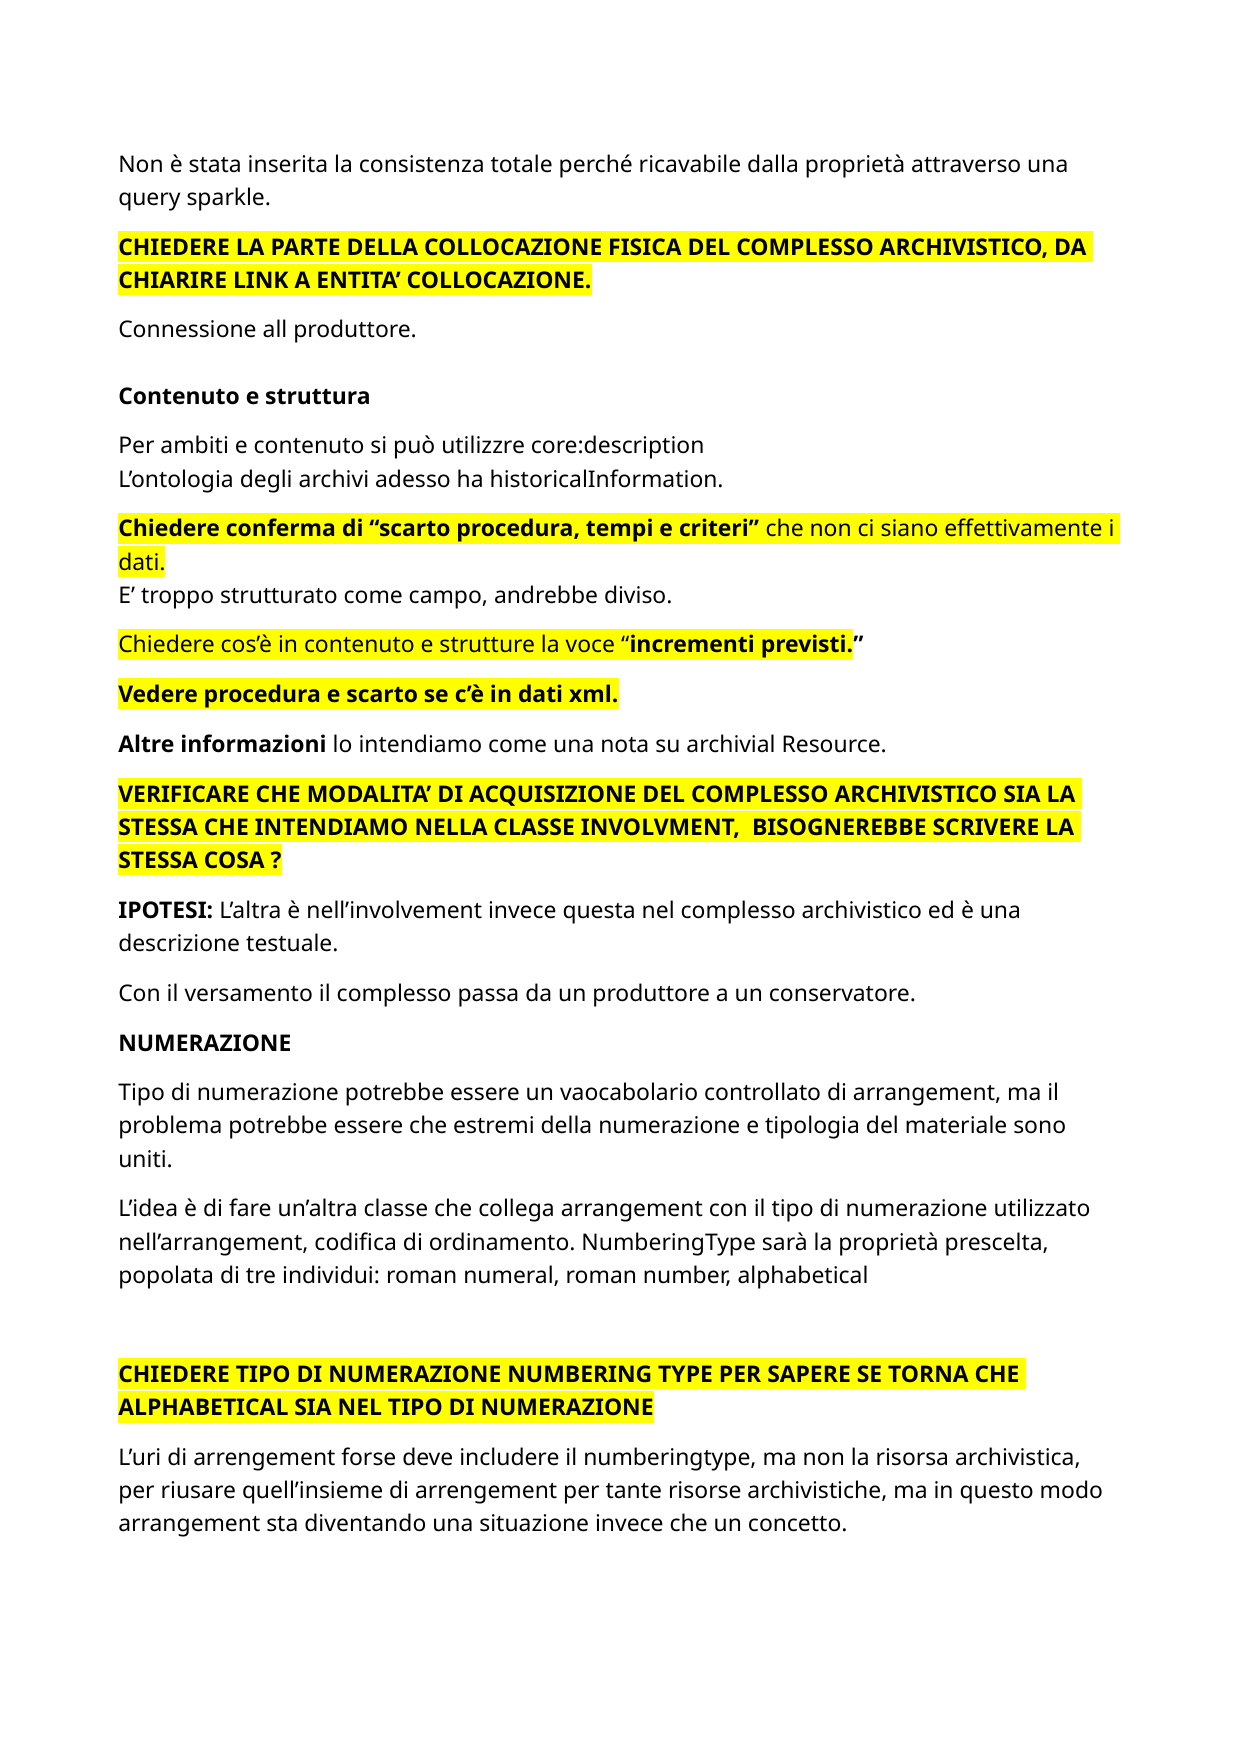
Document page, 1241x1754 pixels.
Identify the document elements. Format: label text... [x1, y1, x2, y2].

text NUMERAZIONE [118, 1027, 1122, 1058]
text Vedere procedura e scarto se c’è in dati xml. [118, 678, 1122, 709]
text VERIFICARE CHE MODALITA’ DI ACQUISIZIONE DEL COMPLESSO ARCHIVISTICO SIA LA STESSA CHE INTENDIAMO NELLA CLASSE INVOLVMENT, BISOGNEREBBE SCRIVERE LA STESSA COSA ? [118, 778, 1122, 875]
text Non è stata inserita la consistenza totale perché ricavabile dalla proprietà attraverso una query sparkle. [118, 148, 1122, 212]
text CHIEDERE LA PARTE DELLA COLLOCAZIONE FISICA DEL COMPLESSO ARCHIVISTICO, DA CHIARIRE LINK A ENTITA’ COLLOCAZIONE. [118, 231, 1122, 295]
text Tipo di numerazione potrebbe essere un vaocabolario controllato di arrangement, ma il problema potrebbe essere che estremi della numerazione e tipologia del materiale sono uniti. [118, 1076, 1122, 1174]
text Connessione all produttore. Contenuto e struttura [118, 313, 1122, 411]
text Chiedere conferma di “scarto procedura, tempi e criteri” che non ci siano effettivamente i dati. E’ troppo strutturato come campo, andrebbe diviso. [118, 512, 1122, 610]
text Altre informazioni lo intendiamo come una nota su archivial Resource. [118, 728, 1122, 759]
text L’uri di arrengement forse deve includere il numberingtype, ma non la risorsa archivistica, per riusare quell’insieme di arrengement per tante risorse archivistiche, ma in questo modo arrangement sta diventando una situazione invece che un concetto. [118, 1441, 1122, 1572]
text L’idea è di fare un’altra classe che collega arrangement con il tipo di numerazione utilizzato nell’arrangement, codifica di ordinamento. NumberingType sarà la proprietà prescelta, popolata di tre individui: roman numeral, roman number, alphabetical [118, 1192, 1122, 1290]
text Per ambiti e contenuto si può utilizzre core:description L’ontologia degli archivi adesso ha historicalInformation. [118, 429, 1122, 494]
text Con il versamento il complesso passa da un produttore a un conservatore. [118, 977, 1122, 1008]
text IPOTESI: L’altra è nell’involvement invece questa nel complesso archivistico ed è una descrizione testuale. [118, 894, 1122, 958]
text Chiedere cos’è in contenuto e strutture la voce “incrementi previsti.” [118, 628, 1122, 660]
text CHIEDERE TIPO DI NUMERAZIONE NUMBERING TYPE PER SAPERE SE TORNA CHE ALPHABETICAL SIA NEL TIPO DI NUMERAZIONE [118, 1358, 1122, 1423]
